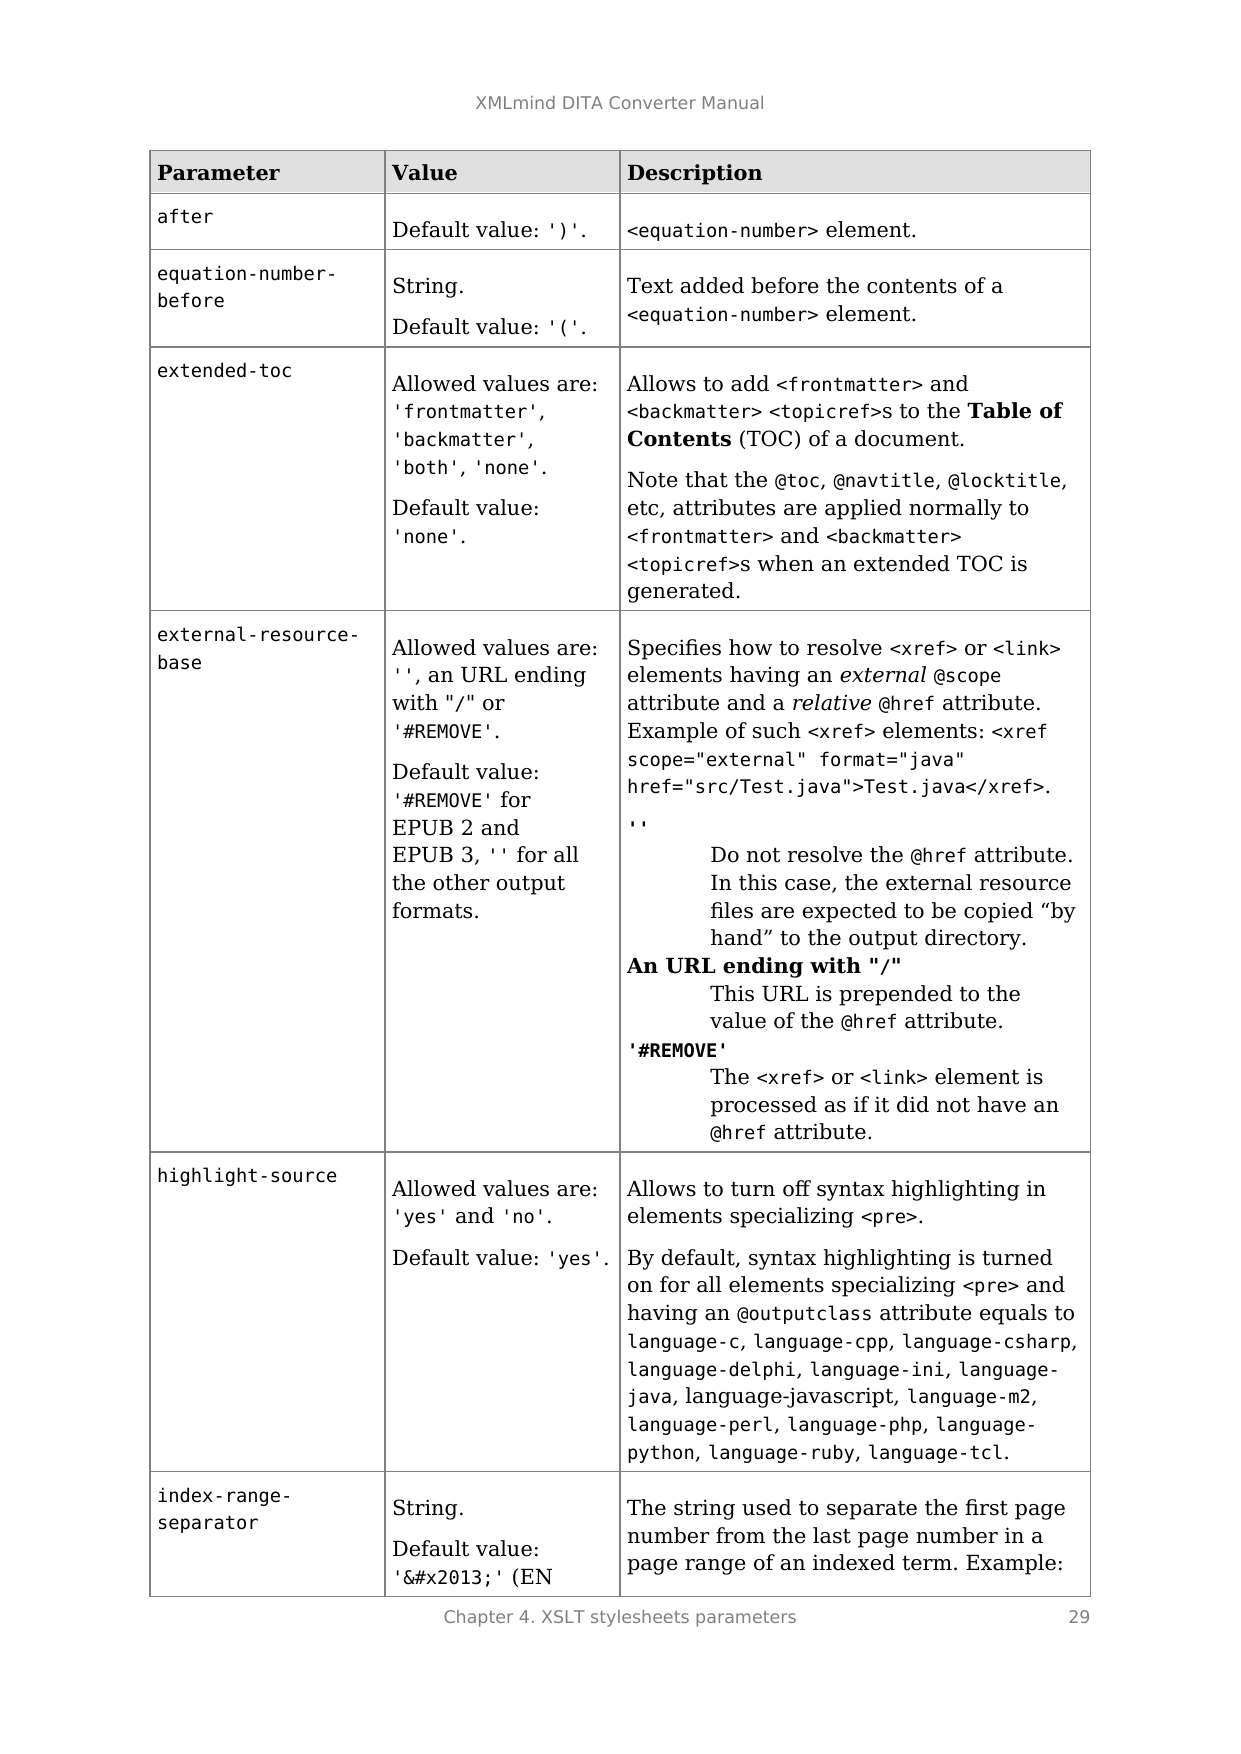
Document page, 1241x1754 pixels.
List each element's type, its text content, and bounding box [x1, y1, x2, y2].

table_header Parameter [151, 151, 384, 192]
table_cell Default value: ')'. [386, 194, 619, 249]
table_cell String. Default value: '&#x2013;' (EN [386, 1472, 619, 1596]
table_cell <equation-number> element. [621, 194, 1090, 249]
table_cell The string used to separate the first page number from the last page number in a page range of an indexed term. Example: [621, 1472, 1090, 1596]
table_cell Text added before the contents of a <equation-number> element. [621, 250, 1090, 346]
table_cell external-resource-base [151, 611, 384, 1151]
table_cell Allowed values are: 'frontmatter', 'backmatter', 'both', 'none'. Default value: 'none'. [386, 348, 619, 610]
table_cell after [151, 194, 384, 249]
table_header Value [386, 151, 619, 192]
table_cell Specifies how to resolve <xref> or <link> elements having an external @scope attribute and a relative @href attribute. Example of such <xref> elements: <xref scope="external" format="java" href="src/Test.java">Test.java</xref>. '' Do not resolve the @href attribute. In this case, the external resource files are expected to be copied “by hand” to the output directory. An URL ending with "/" This URL is prepended to the value of the @href attribute. '#REMOVE' The <xref> or <link> element is processed as if it did not have an @href attribute. [621, 611, 1090, 1151]
table_cell Allowed values are: '', an URL ending with "/" or '#REMOVE'. Default value: '#REMOVE' for EPUB 2 and EPUB 3, '' for all the other output formats. [386, 611, 619, 1151]
table_cell index-range-separator [151, 1472, 384, 1596]
table_cell equation-number-before [151, 250, 384, 346]
table_cell extended-toc [151, 348, 384, 610]
table_cell Allowed values are: 'yes' and 'no'. Default value: 'yes'. [386, 1153, 619, 1471]
table_cell highlight-source [151, 1153, 384, 1471]
table_cell Allows to add <frontmatter> and <backmatter> <topicref>s to the Table of Contents (TOC) of a document. Note that the @toc, @navtitle, @locktitle, etc, attributes are applied normally to <frontmatter> and <backmatter> <topicref>s when an extended TOC is generated. [621, 348, 1090, 610]
table_header Description [621, 151, 1090, 192]
table_cell Allows to turn off syntax highlighting in elements specializing <pre>. By default, syntax highlighting is turned on for all elements specializing <pre> and having an @outputclass attribute equals to language-c, language-cpp, language-csharp, language-delphi, language-ini, language-java, language-javascript, language-m2, language-perl, language-php, language-python, language-ruby, language-tcl. [621, 1153, 1090, 1471]
table_cell String. Default value: '('. [386, 250, 619, 346]
